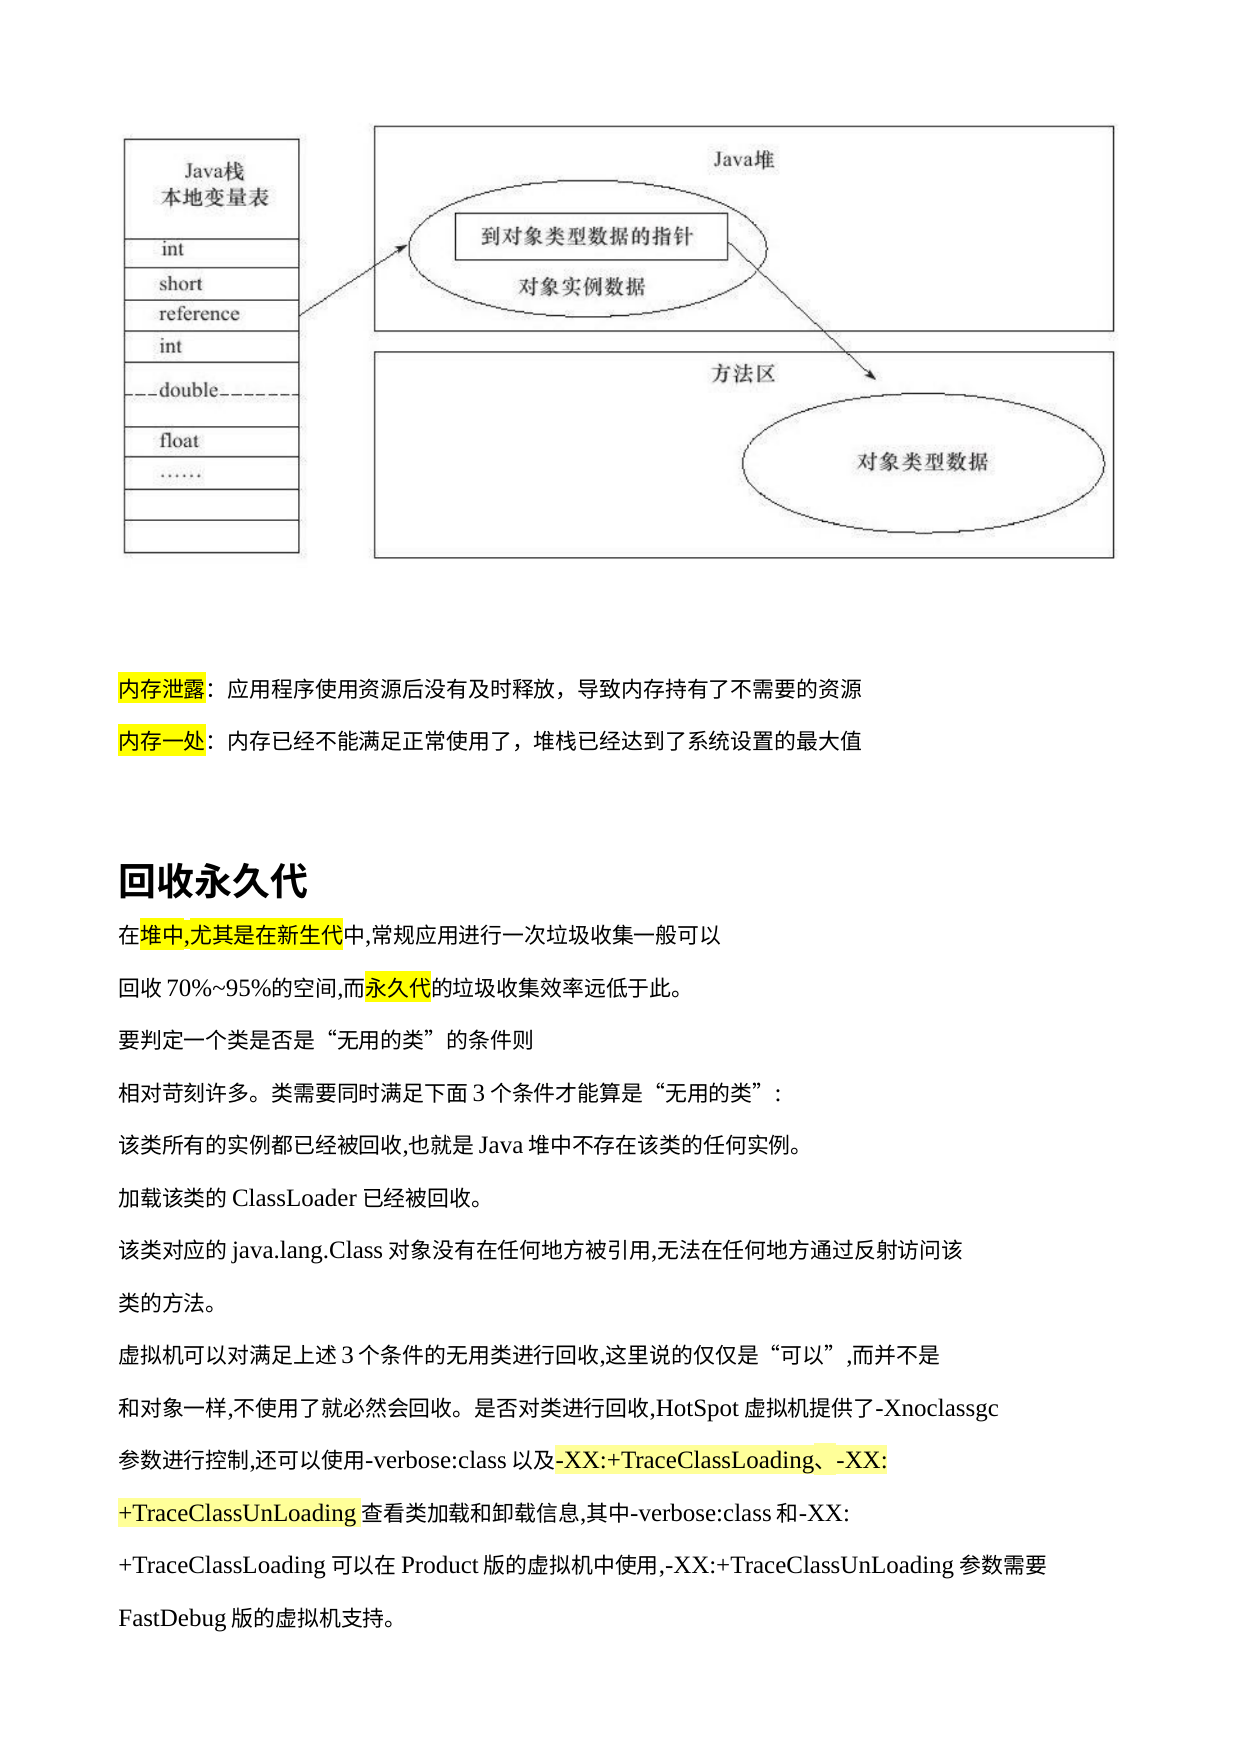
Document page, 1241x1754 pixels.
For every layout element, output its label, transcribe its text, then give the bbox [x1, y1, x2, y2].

text 要判定一个类是否是“无用的类”的条件则 [118, 1023, 1122, 1055]
text 回收70%~95%的空间,而永久代的垃圾收集效率远低于此。 [118, 971, 1122, 1002]
text 加载该类的ClassLoader已经被回收。 [118, 1181, 1122, 1212]
text +TraceClassUnLoading查看类加载和卸载信息,其中-verbose:class和-XX: [118, 1496, 1122, 1527]
text 参数进行控制,还可以使用-verbose:class以及-XX:+TraceClassLoading、-XX: [118, 1443, 1122, 1475]
picture [118, 118, 1123, 568]
text 类的方法。 [118, 1286, 1122, 1317]
text 相对苛刻许多。类需要同时满足下面3个条件才能算是“无用的类”: [118, 1076, 1122, 1107]
text +TraceClassLoading可以在Product版的虚拟机中使用,-XX:+TraceClassUnLoading参数需要 [118, 1548, 1122, 1580]
text 内存一处：内存已经不能满足正常使用了，堆栈已经达到了系统设置的最大值 [118, 724, 1122, 756]
text 内存泄露：应用程序使用资源后没有及时释放，导致内存持有了不需要的资源 [118, 672, 1122, 703]
text FastDebug版的虚拟机支持。 [118, 1601, 1122, 1632]
text 在堆中,尤其是在新生代中,常规应用进行一次垃圾收集一般可以 [118, 918, 1122, 950]
text 该类所有的实例都已经被回收,也就是Java堆中不存在该类的任何实例。 [118, 1128, 1122, 1160]
text 和对象一样,不使用了就必然会回收。是否对类进行回收,HotSpot虚拟机提供了-Xnoclassgc [118, 1391, 1122, 1422]
subtitle 回收永久代 [118, 851, 1122, 906]
text 该类对应的java.lang.Class对象没有在任何地方被引用,无法在任何地方通过反射访问该 [118, 1233, 1122, 1265]
text 虚拟机可以对满足上述3个条件的无用类进行回收,这里说的仅仅是“可以”,而并不是 [118, 1338, 1122, 1370]
